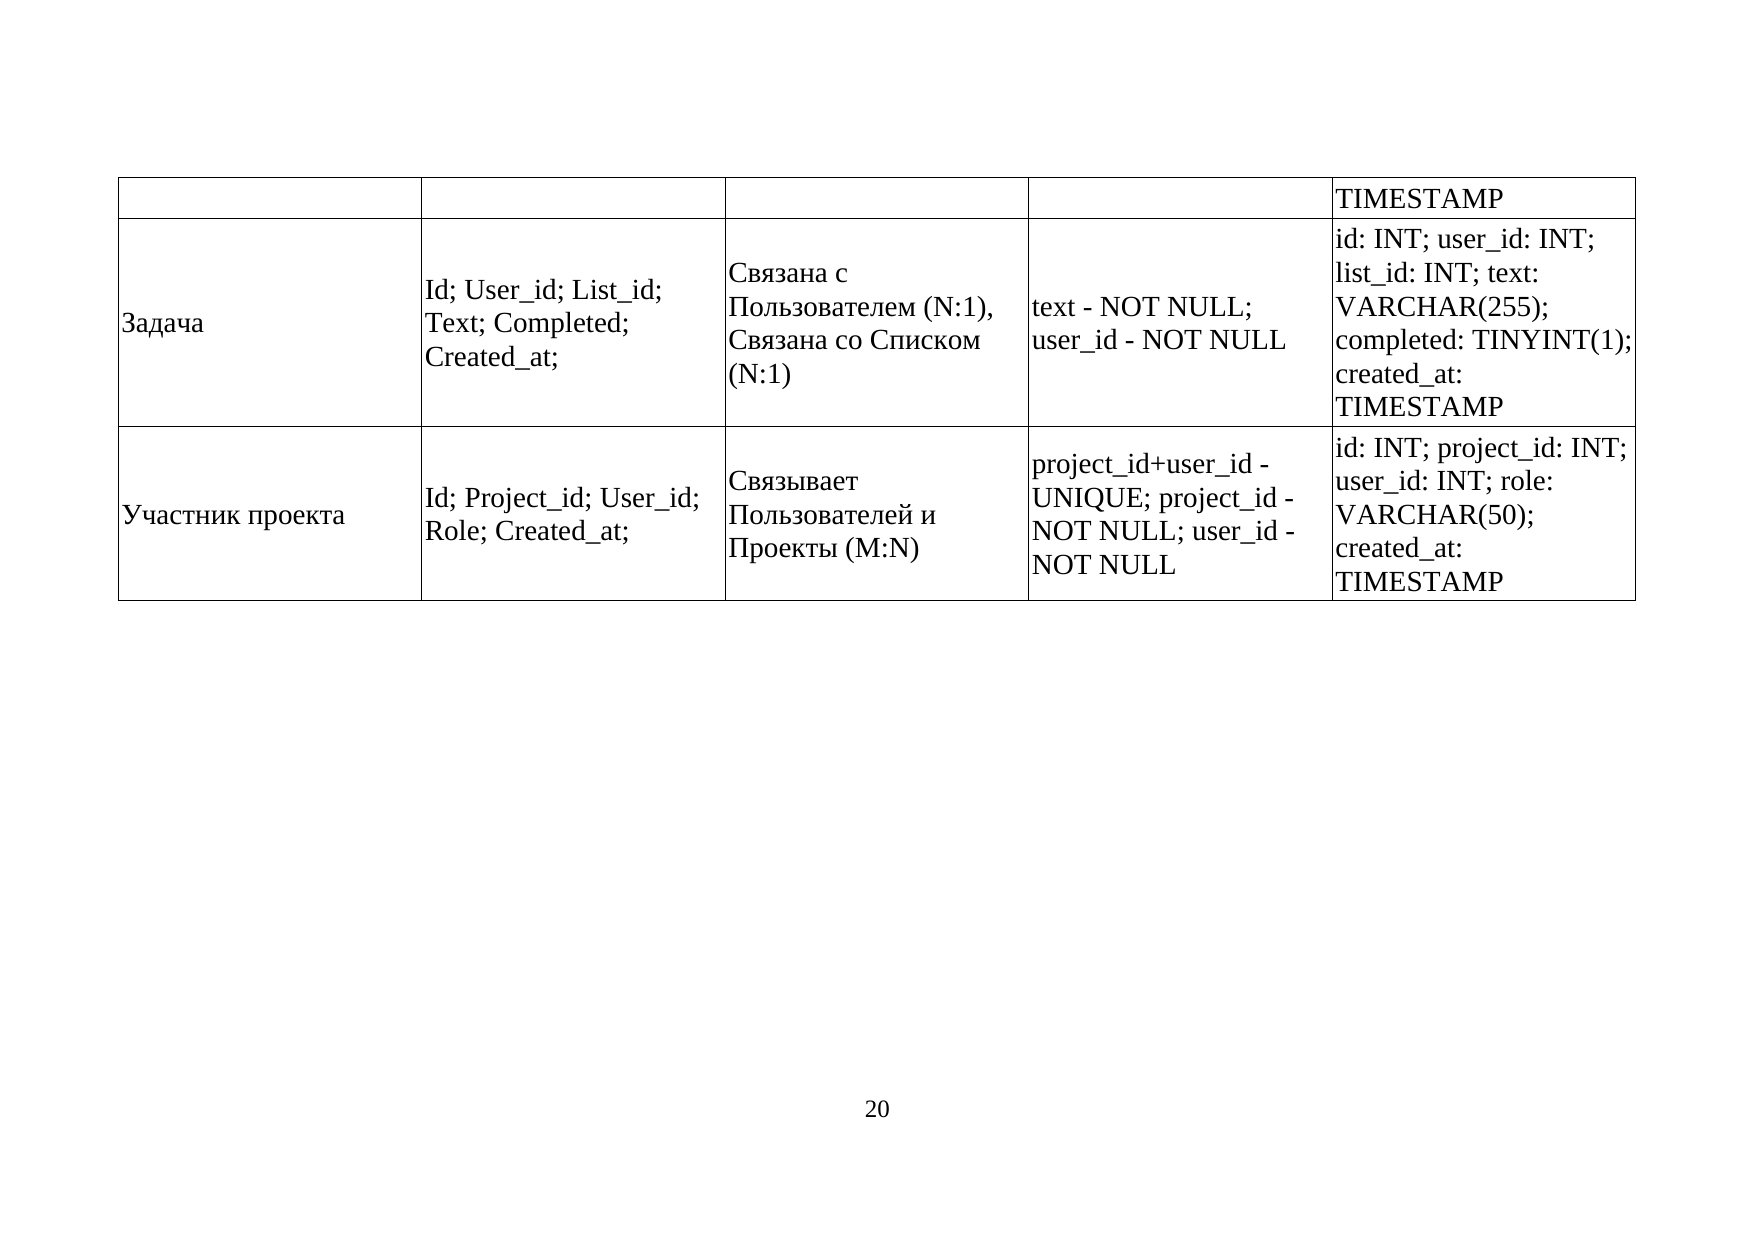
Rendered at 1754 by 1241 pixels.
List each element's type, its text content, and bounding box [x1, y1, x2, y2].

table_cell Связана с Пользователем (N:1), Связана со Списком (N:1) [726, 219, 1028, 426]
table_cell text - NOT NULL; user_id - NOT NULL [1029, 219, 1332, 426]
table_cell id: INT; user_id: INT; list_id: INT; text: VARCHAR(255); completed: TINYINT(1); created_at: TIMESTAMP [1333, 219, 1635, 426]
table_cell id: INT; project_id: INT; user_id: INT; role: VARCHAR(50); created_at: TIMESTAMP [1333, 427, 1635, 600]
table_cell TIMESTAMP [1333, 178, 1635, 218]
table_cell Участник проекта [119, 427, 421, 600]
table_cell [422, 178, 725, 218]
table_cell project_id+user_id - UNIQUE; project_id - NOT NULL; user_id - NOT NULL [1029, 427, 1332, 600]
table_cell Id; Project_id; User_id; Role; Created_at; [422, 427, 725, 600]
table_cell Задача [119, 219, 421, 426]
table_cell Связывает Пользователей и Проекты (M:N) [726, 427, 1028, 600]
table_cell Id; User_id; List_id; Text; Completed; Created_at; [422, 219, 725, 426]
table_cell [119, 178, 421, 218]
table_cell [1029, 178, 1332, 218]
table_cell [726, 178, 1028, 218]
